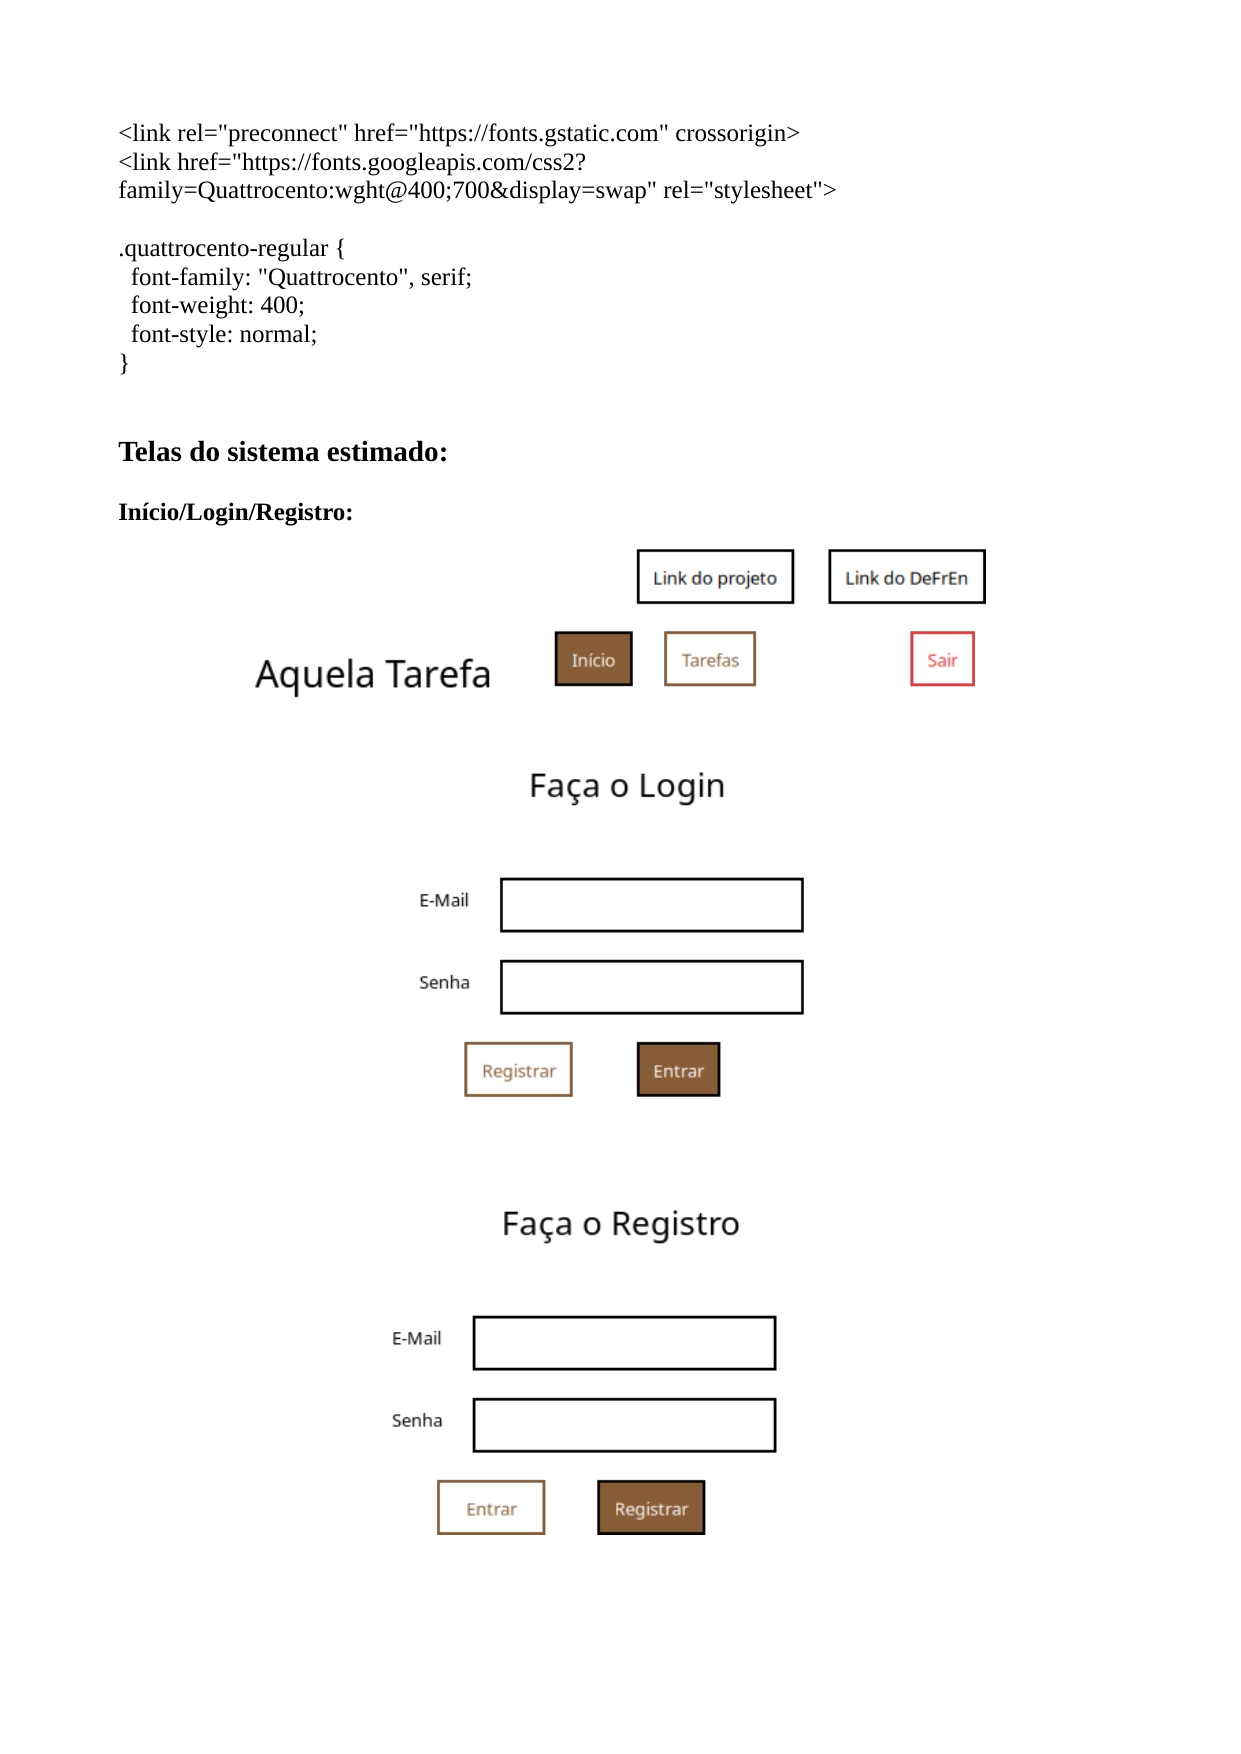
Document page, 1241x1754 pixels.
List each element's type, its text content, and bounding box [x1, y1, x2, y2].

text } [118, 348, 1122, 377]
text <link rel="preconnect" href="https://fonts.gstatic.com" crossorigin> [118, 118, 1122, 147]
text font-weight: 400; [118, 291, 1122, 319]
text font-family: "Quattrocento", serif; [118, 262, 1122, 291]
text Início/Login/Registro: [118, 497, 1122, 525]
picture [254, 548, 986, 1535]
text font-style: normal; [118, 319, 1122, 348]
text .quattrocento-regular { [118, 233, 1122, 262]
text <link href="https://fonts.googleapis.com/css2?family=Quattrocento:wght@400;700&display=swap" rel="stylesheet"> [118, 147, 1122, 204]
text Telas do sistema estimado: [118, 434, 1122, 468]
